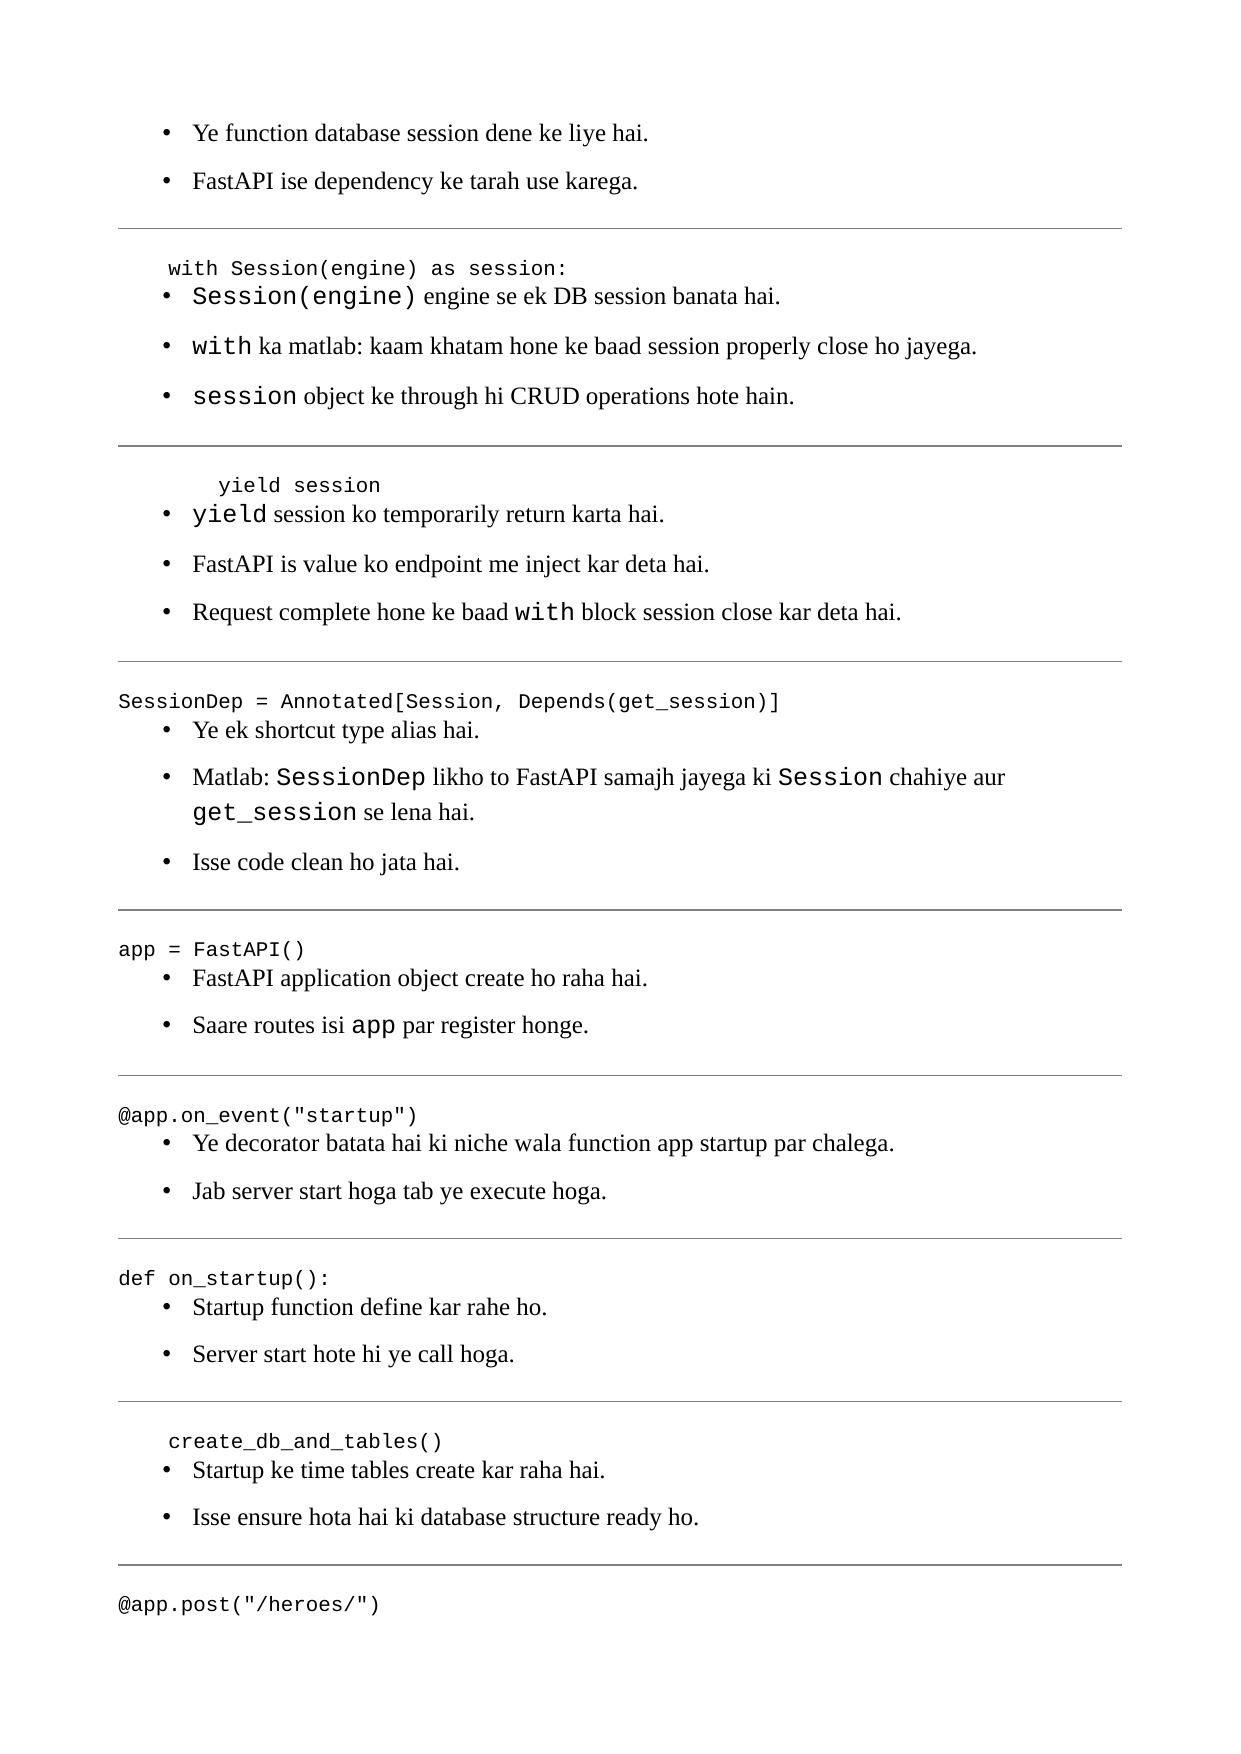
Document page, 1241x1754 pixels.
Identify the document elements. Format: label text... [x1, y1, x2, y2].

list FastAPI is value ko endpoint me inject kar deta hai. [162, 549, 1122, 578]
text SessionDep = Annotated[Session, Depends(get_session)] [118, 691, 1122, 715]
list FastAPI ise dependency ke tarah use karega. [162, 166, 1122, 194]
text def on_startup(): [118, 1268, 1122, 1292]
list Isse code clean ho jata hai. [162, 847, 1122, 876]
list FastAPI application object create ho raha hai. [162, 963, 1122, 992]
list Startup function define kar rahe ho. [162, 1292, 1122, 1320]
text @app.post("/heroes/") [118, 1594, 1122, 1618]
list Saare routes isi app par register honge. [162, 1011, 1122, 1041]
text yield session [118, 476, 1122, 499]
list session object ke through hi CRUD operations hote hain. [162, 381, 1122, 412]
text @app.on_event("startup") [118, 1105, 1122, 1128]
list Startup ke time tables create kar raha hai. [162, 1455, 1122, 1483]
list Ye decorator batata hai ki niche wala function app startup par chalega. [162, 1128, 1122, 1157]
list Request complete hone ke baad with block session close kar deta hai. [162, 597, 1122, 628]
list with ka matlab: kaam khatam hone ke baad session properly close ho jayega. [162, 331, 1122, 362]
list Isse ensure hota hai ki database structure ready ho. [162, 1502, 1122, 1531]
list Matlab: SessionDep likho to FastAPI samajh jayega ki Session chahiye aur get_session se lena hai. [162, 762, 1122, 828]
list Ye ek shortcut type alias hai. [162, 715, 1122, 743]
list Session(engine) engine se ek DB session banata hai. [162, 281, 1122, 312]
list Jab server start hoga tab ye execute hoga. [162, 1176, 1122, 1205]
list Ye function database session dene ke liye hai. [162, 118, 1122, 147]
text with Session(engine) as session: [118, 258, 1122, 281]
text app = FastAPI() [118, 939, 1122, 963]
list yield session ko temporarily return karta hai. [162, 499, 1122, 530]
list Server start hote hi ye call hoga. [162, 1339, 1122, 1368]
text create_db_and_tables() [118, 1431, 1122, 1455]
